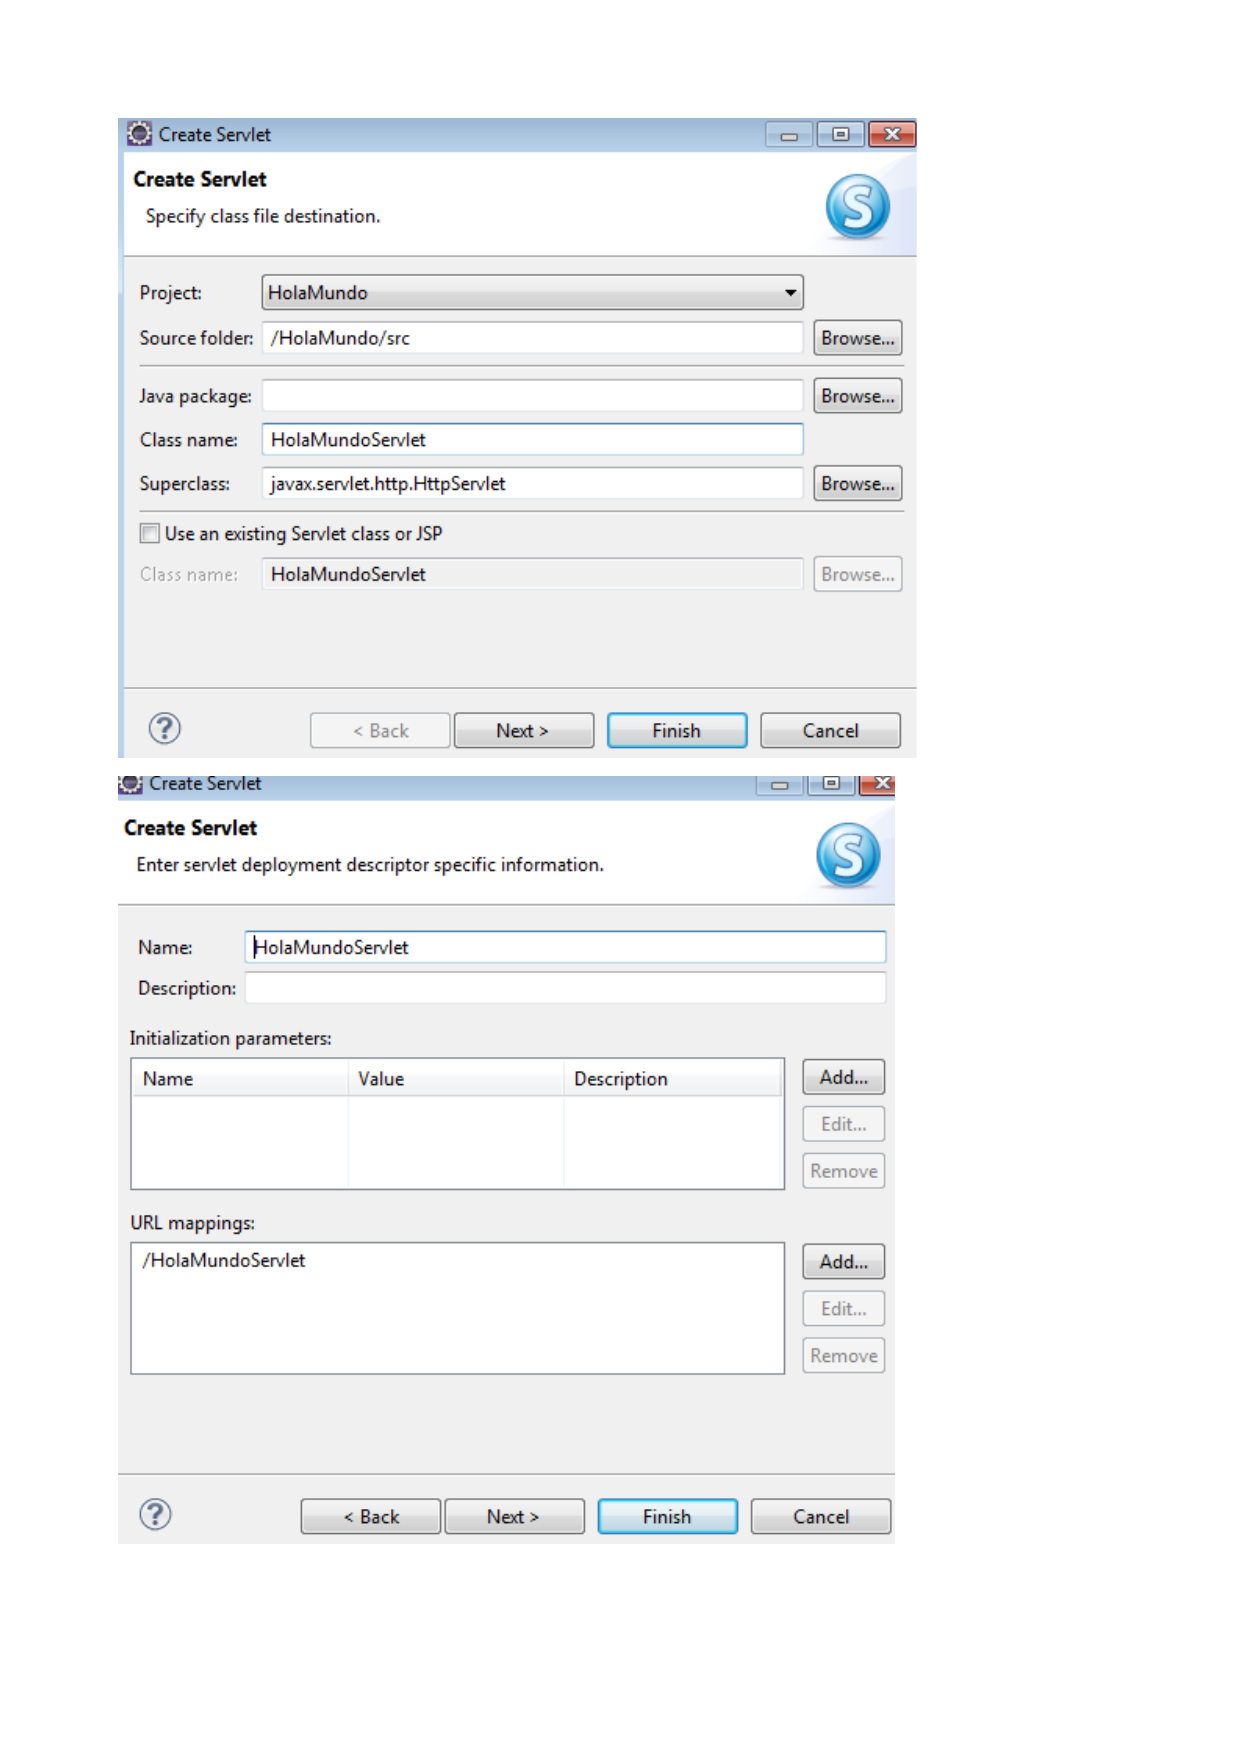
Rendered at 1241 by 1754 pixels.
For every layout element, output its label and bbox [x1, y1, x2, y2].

picture [118, 776, 895, 1544]
picture [118, 118, 917, 758]
